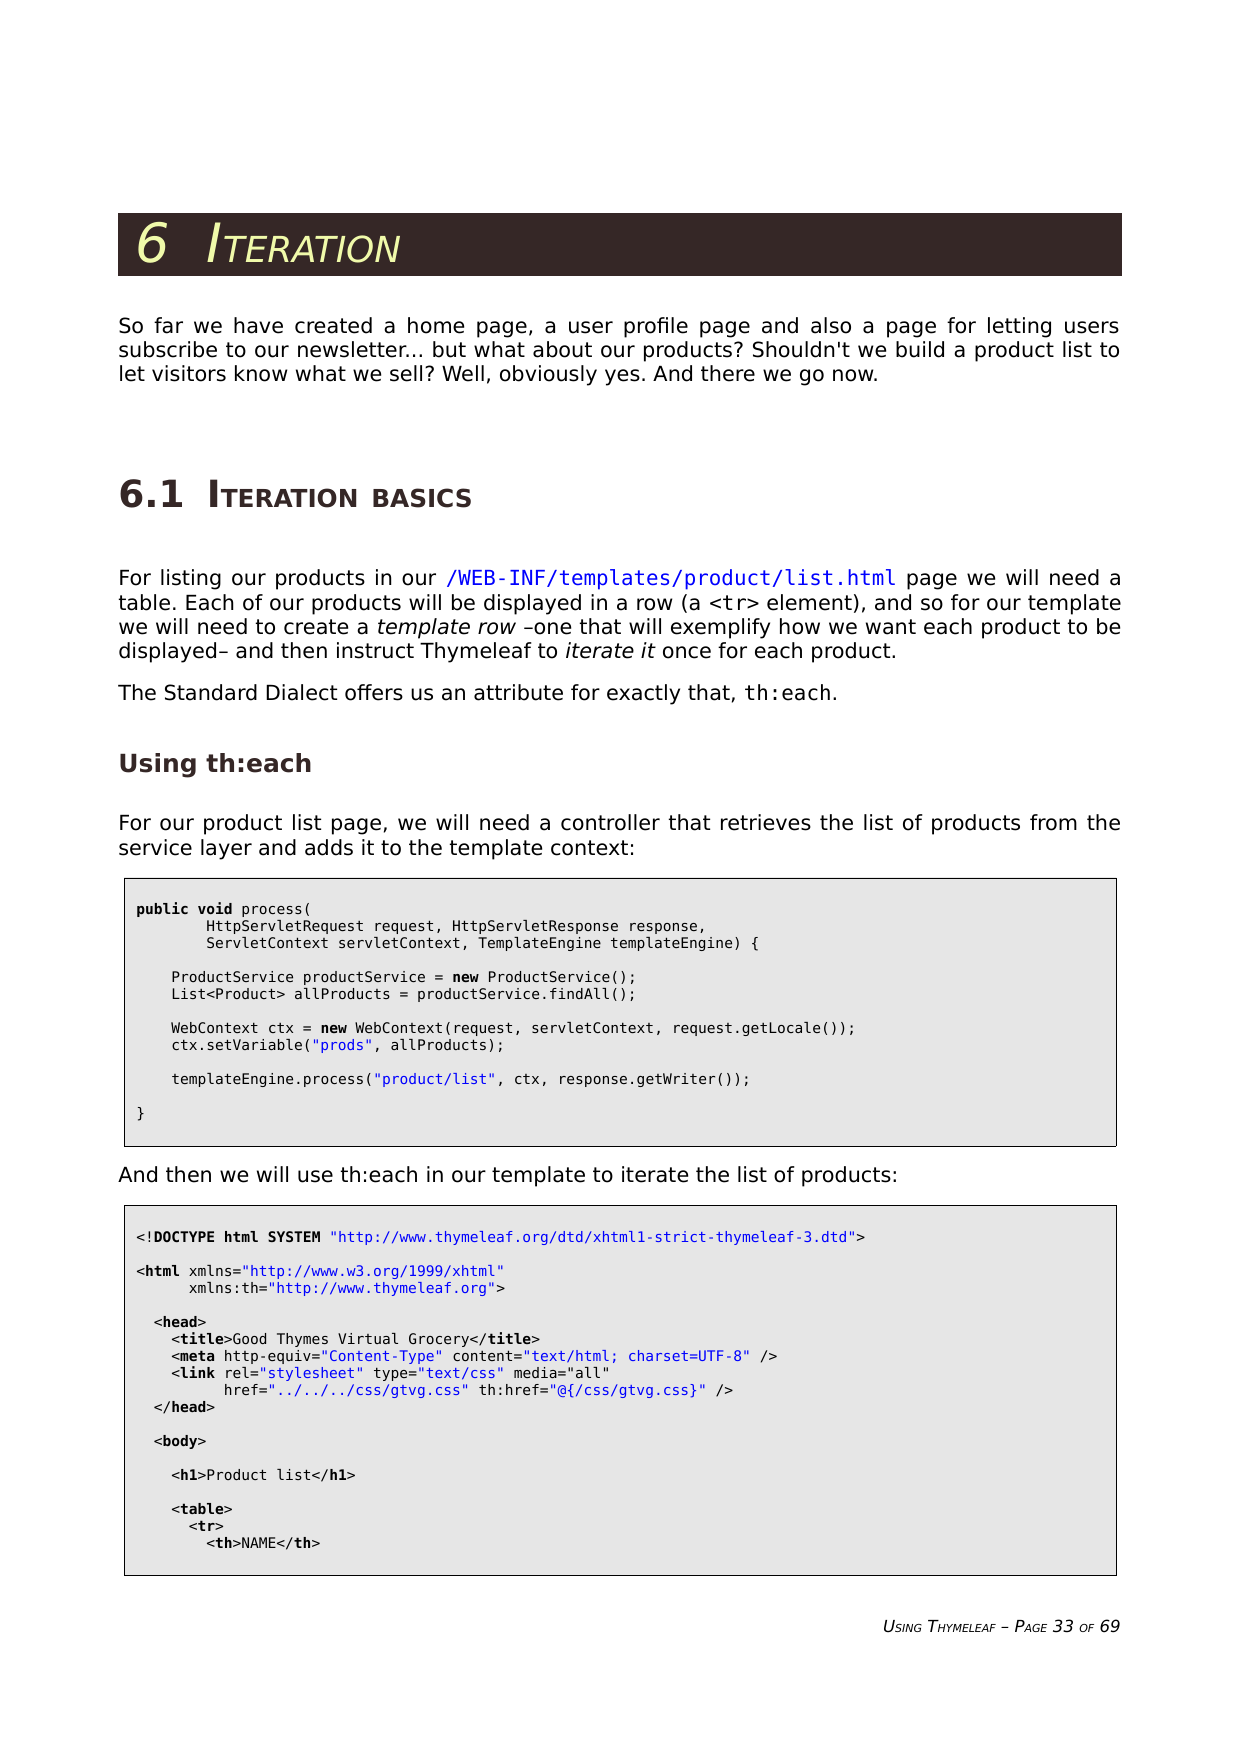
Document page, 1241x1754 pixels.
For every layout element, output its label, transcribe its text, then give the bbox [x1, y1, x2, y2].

subtitle Iteration basics [118, 472, 1122, 516]
text public void process( HttpServletRequest request, HttpServletResponse response, ServletContext servletContext, TemplateEngine templateEngine) { ProductService productService = new ProductService(); List<Product> allProducts = productService.findAll(); WebContext ctx = new WebContext(request, servletContext, request.getLocale()); ctx.setVariable("prods", allProducts); templateEngine.process("product/list", ctx, response.getWriter()); } [125, 879, 1116, 1146]
text For listing our products in our /WEB-INF/templates/product/list.html page we will need a table. Each of our products will be displayed in a row (a <tr> element), and so for our template we will need to create a template row –one that will exemplify how we want each product to be displayed– and then instruct Thymeleaf to iterate it once for each product. [118, 566, 1122, 663]
subtitle Using th:each [118, 749, 1122, 779]
text For our product list page, we will need a controller that retrieves the list of products from the service layer and adds it to the template context: [118, 811, 1122, 860]
text The Standard Dialect offers us an attribute for exactly that, th:each. [118, 681, 1122, 705]
text <!DOCTYPE html SYSTEM "http://www.thymeleaf.org/dtd/xhtml1-strict-thymeleaf-3.dtd"> <html xmlns="http://www.w3.org/1999/xhtml" xmlns:th="http://www.thymeleaf.org"> <head> <title>Good Thymes Virtual Grocery</title> <meta http-equiv="Content-Type" content="text/html; charset=UTF-8" /> <link rel="stylesheet" type="text/css" media="all" href="../../../css/gtvg.css" th:href="@{/css/gtvg.css}" /> </head> <body> <h1>Product list</h1> <table> <tr> <th>NAME</th> [125, 1206, 1116, 1575]
text And then we will use th:each in our template to iterate the list of products: [118, 1163, 1122, 1188]
text So far we have created a home page, a user profile page and also a page for letting users subscribe to our newsletter... but what about our products? Shouldn't we build a product list to let visitors know what we sell? Well, obviously yes. And there we go now. [118, 314, 1122, 387]
subtitle Iteration [118, 213, 1122, 276]
